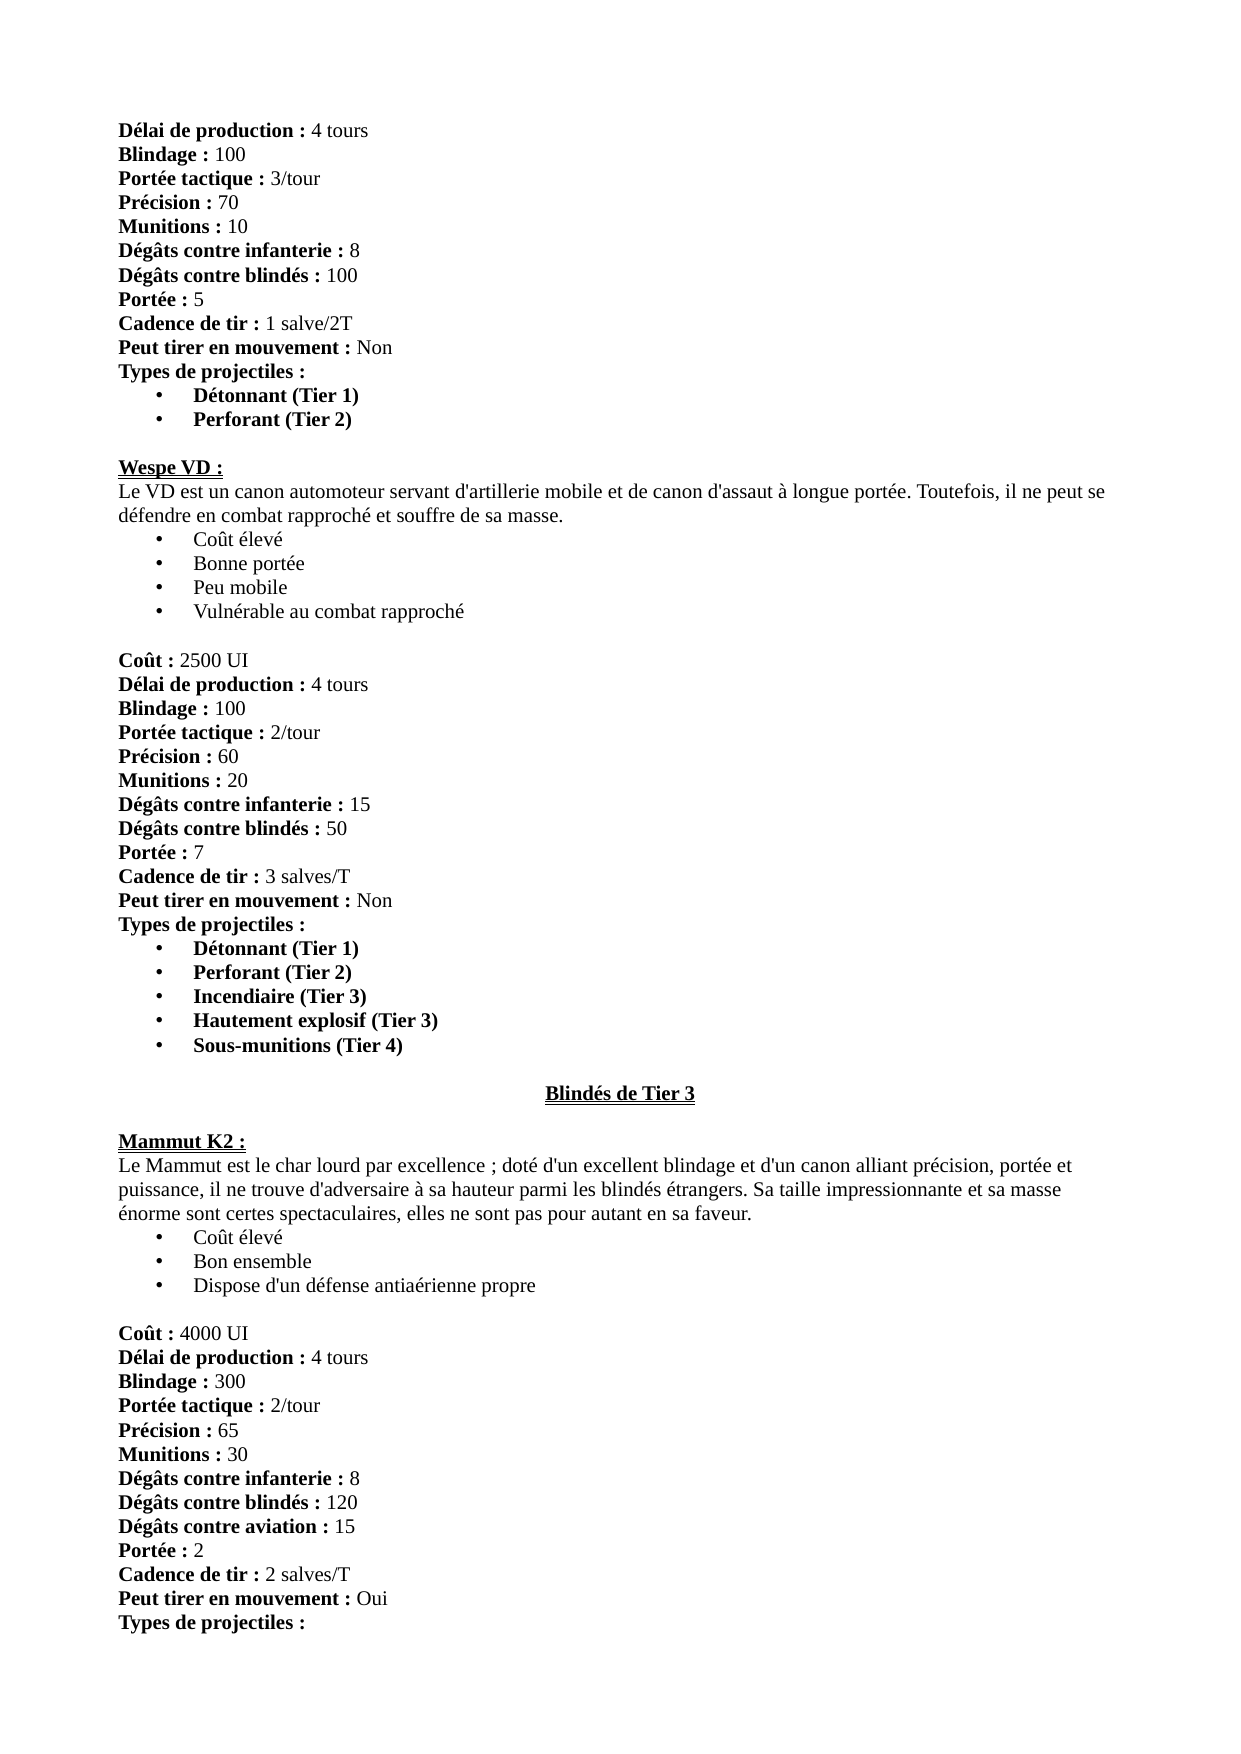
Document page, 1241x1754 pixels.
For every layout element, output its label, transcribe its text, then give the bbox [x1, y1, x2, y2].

text Cadence de tir : 3 salves/T [118, 864, 1122, 888]
text Dégâts contre blindés : 50 [118, 816, 1122, 840]
text Portée : 5 [118, 287, 1122, 311]
text Dégâts contre infanterie : 8 [118, 1466, 1122, 1490]
text Blindage : 100 [118, 696, 1122, 720]
text Blindage : 300 [118, 1369, 1122, 1393]
text Portée tactique : 2/tour [118, 720, 1122, 744]
list Peu mobile [156, 575, 1122, 599]
text Dégâts contre infanterie : 15 [118, 792, 1122, 816]
text Munitions : 10 [118, 214, 1122, 238]
text Le VD est un canon automoteur servant d'artillerie mobile et de canon d'assaut à longue portée. Toutefois, il ne peut se défendre en combat rapproché et souffre de sa masse. [118, 479, 1122, 527]
text Cadence de tir : 2 salves/T [118, 1562, 1122, 1586]
text Cadence de tir : 1 salve/2T [118, 311, 1122, 335]
text Portée : 7 [118, 840, 1122, 864]
list Bon ensemble [156, 1249, 1122, 1273]
text Blindés de Tier 3 [118, 1081, 1122, 1105]
text Peut tirer en mouvement : Non [118, 335, 1122, 359]
text Précision : 70 [118, 190, 1122, 214]
text Peut tirer en mouvement : Oui [118, 1586, 1122, 1610]
list Coût élevé [156, 1225, 1122, 1249]
list Sous-munitions (Tier 4) [156, 1032, 1122, 1057]
list Vulnérable au combat rapproché [156, 599, 1122, 623]
list Bonne portée [156, 551, 1122, 575]
text Délai de production : 4 tours [118, 1345, 1122, 1369]
list Incendiaire (Tier 3) [156, 984, 1122, 1008]
text Types de projectiles : [118, 912, 1122, 936]
text Délai de production : 4 tours [118, 672, 1122, 696]
list Perforant (Tier 2) [156, 407, 1122, 431]
list Détonnant (Tier 1) [156, 936, 1122, 960]
text Wespe VD : [118, 455, 1122, 479]
text Le Mammut est le char lourd par excellence ; doté d'un excellent blindage et d'un canon alliant précision, portée et puissance, il ne trouve d'adversaire à sa hauteur parmi les blindés étrangers. Sa taille impressionnante et sa masse énorme sont certes spectaculaires, elles ne sont pas pour autant en sa faveur. [118, 1153, 1122, 1225]
list Hautement explosif (Tier 3) [156, 1008, 1122, 1032]
text Munitions : 20 [118, 768, 1122, 792]
text Dégâts contre aviation : 15 [118, 1514, 1122, 1538]
text Munitions : 30 [118, 1442, 1122, 1466]
text Dégâts contre blindés : 100 [118, 262, 1122, 287]
text Peut tirer en mouvement : Non [118, 888, 1122, 912]
text Mammut K2 : [118, 1129, 1122, 1153]
text Dégâts contre blindés : 120 [118, 1490, 1122, 1514]
text Délai de production : 4 tours [118, 118, 1122, 142]
list Perforant (Tier 2) [156, 960, 1122, 984]
text Coût : 2500 UI [118, 647, 1122, 672]
text Portée tactique : 3/tour [118, 166, 1122, 190]
text Blindage : 100 [118, 142, 1122, 166]
text Précision : 65 [118, 1417, 1122, 1442]
text Portée tactique : 2/tour [118, 1393, 1122, 1417]
text Types de projectiles : [118, 1610, 1122, 1634]
text Précision : 60 [118, 744, 1122, 768]
text Portée : 2 [118, 1538, 1122, 1562]
list Détonnant (Tier 1) [156, 383, 1122, 407]
text Coût : 4000 UI [118, 1321, 1122, 1345]
list Dispose d'un défense antiaérienne propre [156, 1273, 1122, 1297]
text Types de projectiles : [118, 359, 1122, 383]
text Dégâts contre infanterie : 8 [118, 238, 1122, 262]
list Coût élevé [156, 527, 1122, 551]
